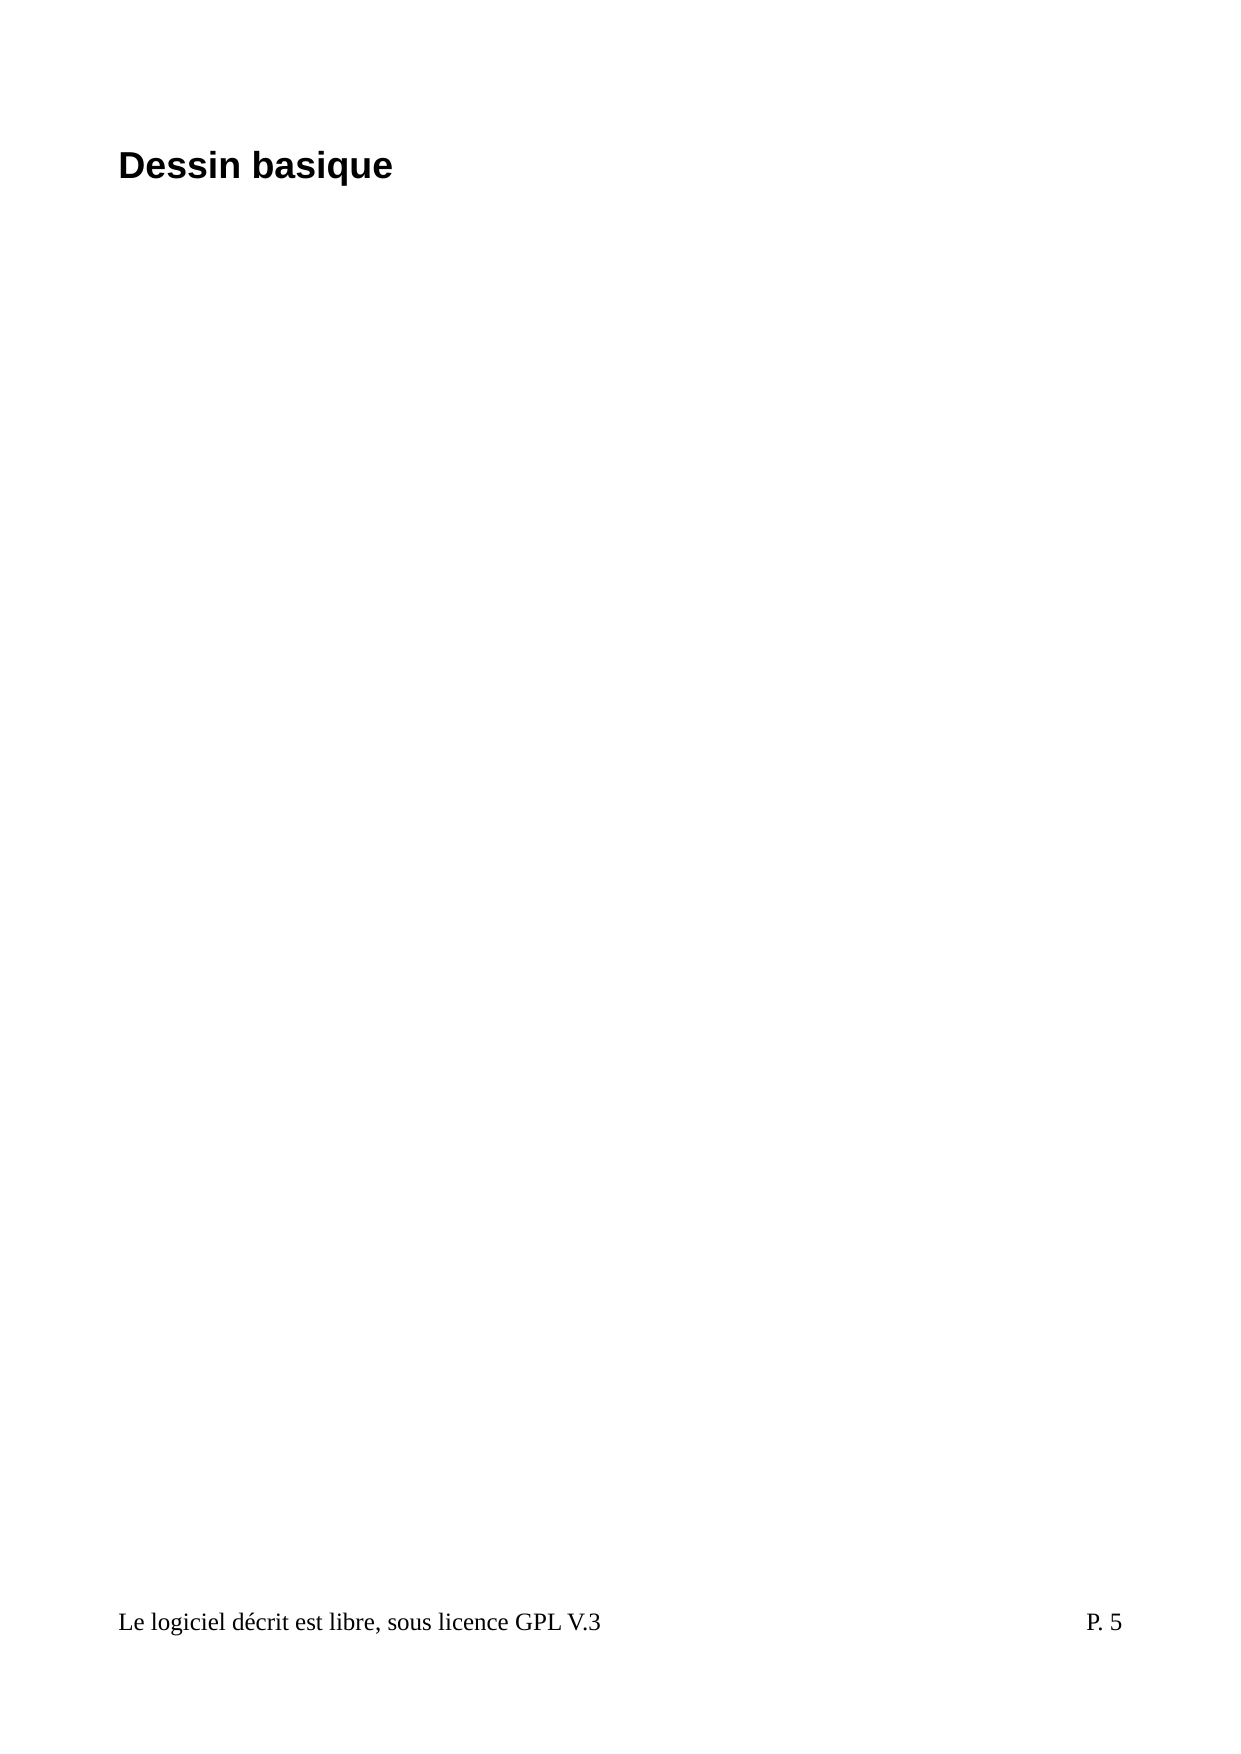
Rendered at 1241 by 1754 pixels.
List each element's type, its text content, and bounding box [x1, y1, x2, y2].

subtitle Dessin basique [118, 143, 1122, 186]
